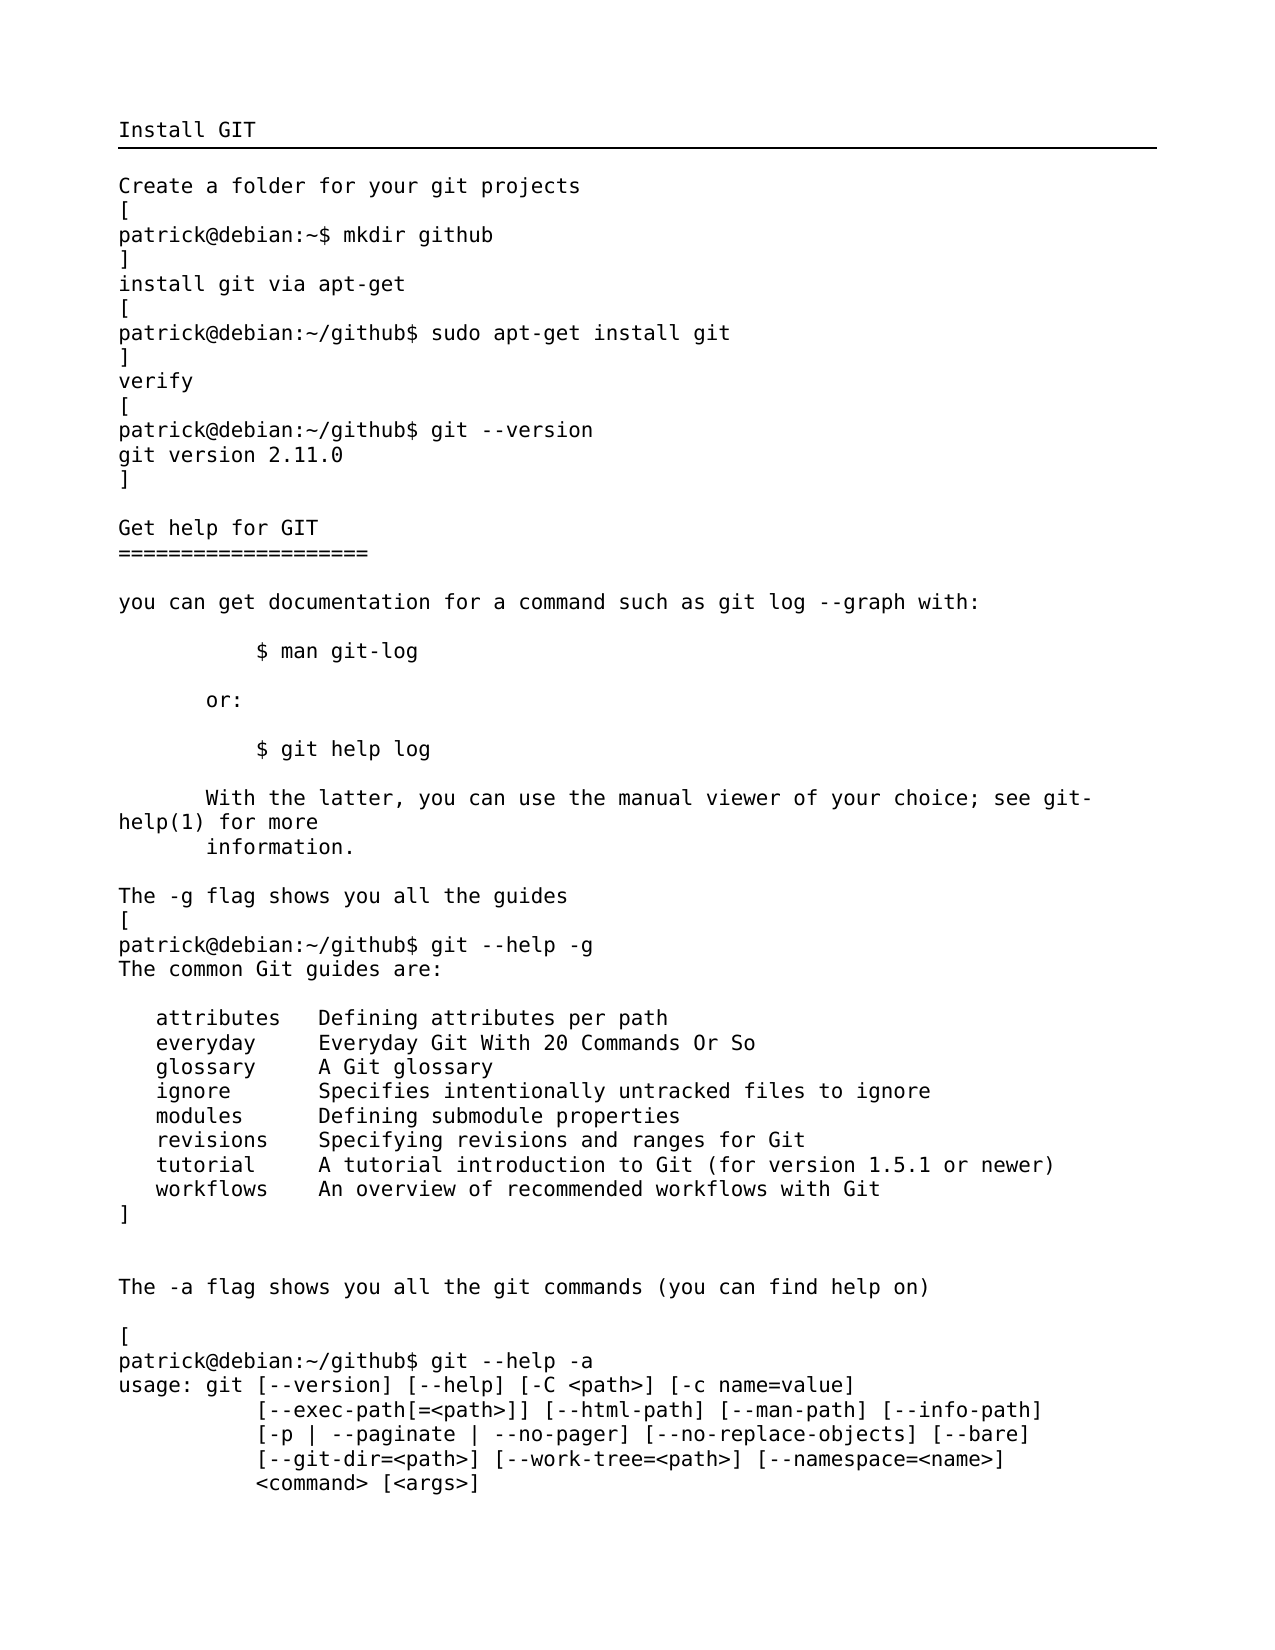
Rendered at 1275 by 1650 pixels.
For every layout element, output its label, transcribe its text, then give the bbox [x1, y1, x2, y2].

text revisions Specifying revisions and ranges for Git [118, 1128, 1157, 1153]
text [ [118, 198, 1157, 223]
text git version 2.11.0 [118, 443, 1157, 467]
text <command> [<args>] [118, 1471, 1157, 1496]
text tutorial A tutorial introduction to Git (for version 1.5.1 or newer) [118, 1153, 1157, 1177]
text [--exec-path[=<path>]] [--html-path] [--man-path] [--info-path] [118, 1398, 1157, 1422]
text patrick@debian:~$ mkdir github [118, 223, 1157, 247]
text everyday Everyday Git With 20 Commands Or So [118, 1030, 1157, 1055]
text usage: git [--version] [--help] [-C <path>] [-c name=value] [118, 1373, 1157, 1398]
text Get help for GIT [118, 516, 1157, 541]
text The -g flag shows you all the guides [118, 883, 1157, 908]
text ] [118, 345, 1157, 369]
text $ man git-log [118, 639, 1157, 663]
text patrick@debian:~/github$ git --version [118, 418, 1157, 443]
text install git via apt-get [118, 272, 1157, 296]
text [ [118, 908, 1157, 932]
text patrick@debian:~/github$ git --help -g [118, 932, 1157, 957]
text [ [118, 296, 1157, 321]
text you can get documentation for a command such as git log --graph with: [118, 590, 1157, 614]
text $ git help log [118, 737, 1157, 761]
text ==================== [118, 541, 1157, 565]
text ignore Specifies intentionally untracked files to ignore [118, 1079, 1157, 1104]
text ] [118, 247, 1157, 272]
text ] [118, 467, 1157, 492]
text [--git-dir=<path>] [--work-tree=<path>] [--namespace=<name>] [118, 1447, 1157, 1471]
text Create a folder for your git projects [118, 174, 1157, 198]
text or: [118, 688, 1157, 712]
text Install GIT [118, 118, 1157, 147]
text [ [118, 394, 1157, 418]
text glossary A Git glossary [118, 1055, 1157, 1079]
text ] [118, 1202, 1157, 1226]
text workflows An overview of recommended workflows with Git [118, 1177, 1157, 1202]
text information. [118, 834, 1157, 859]
text modules Defining submodule properties [118, 1104, 1157, 1128]
text [ [118, 1324, 1157, 1349]
text [-p | --paginate | --no-pager] [--no-replace-objects] [--bare] [118, 1422, 1157, 1447]
text The -a flag shows you all the git commands (you can find help on) [118, 1275, 1157, 1300]
text The common Git guides are: [118, 957, 1157, 981]
text patrick@debian:~/github$ git --help -a [118, 1349, 1157, 1373]
text attributes Defining attributes per path [118, 1006, 1157, 1030]
text patrick@debian:~/github$ sudo apt-get install git [118, 321, 1157, 345]
text verify [118, 369, 1157, 394]
text With the latter, you can use the manual viewer of your choice; see git-help(1) for more [118, 786, 1157, 834]
